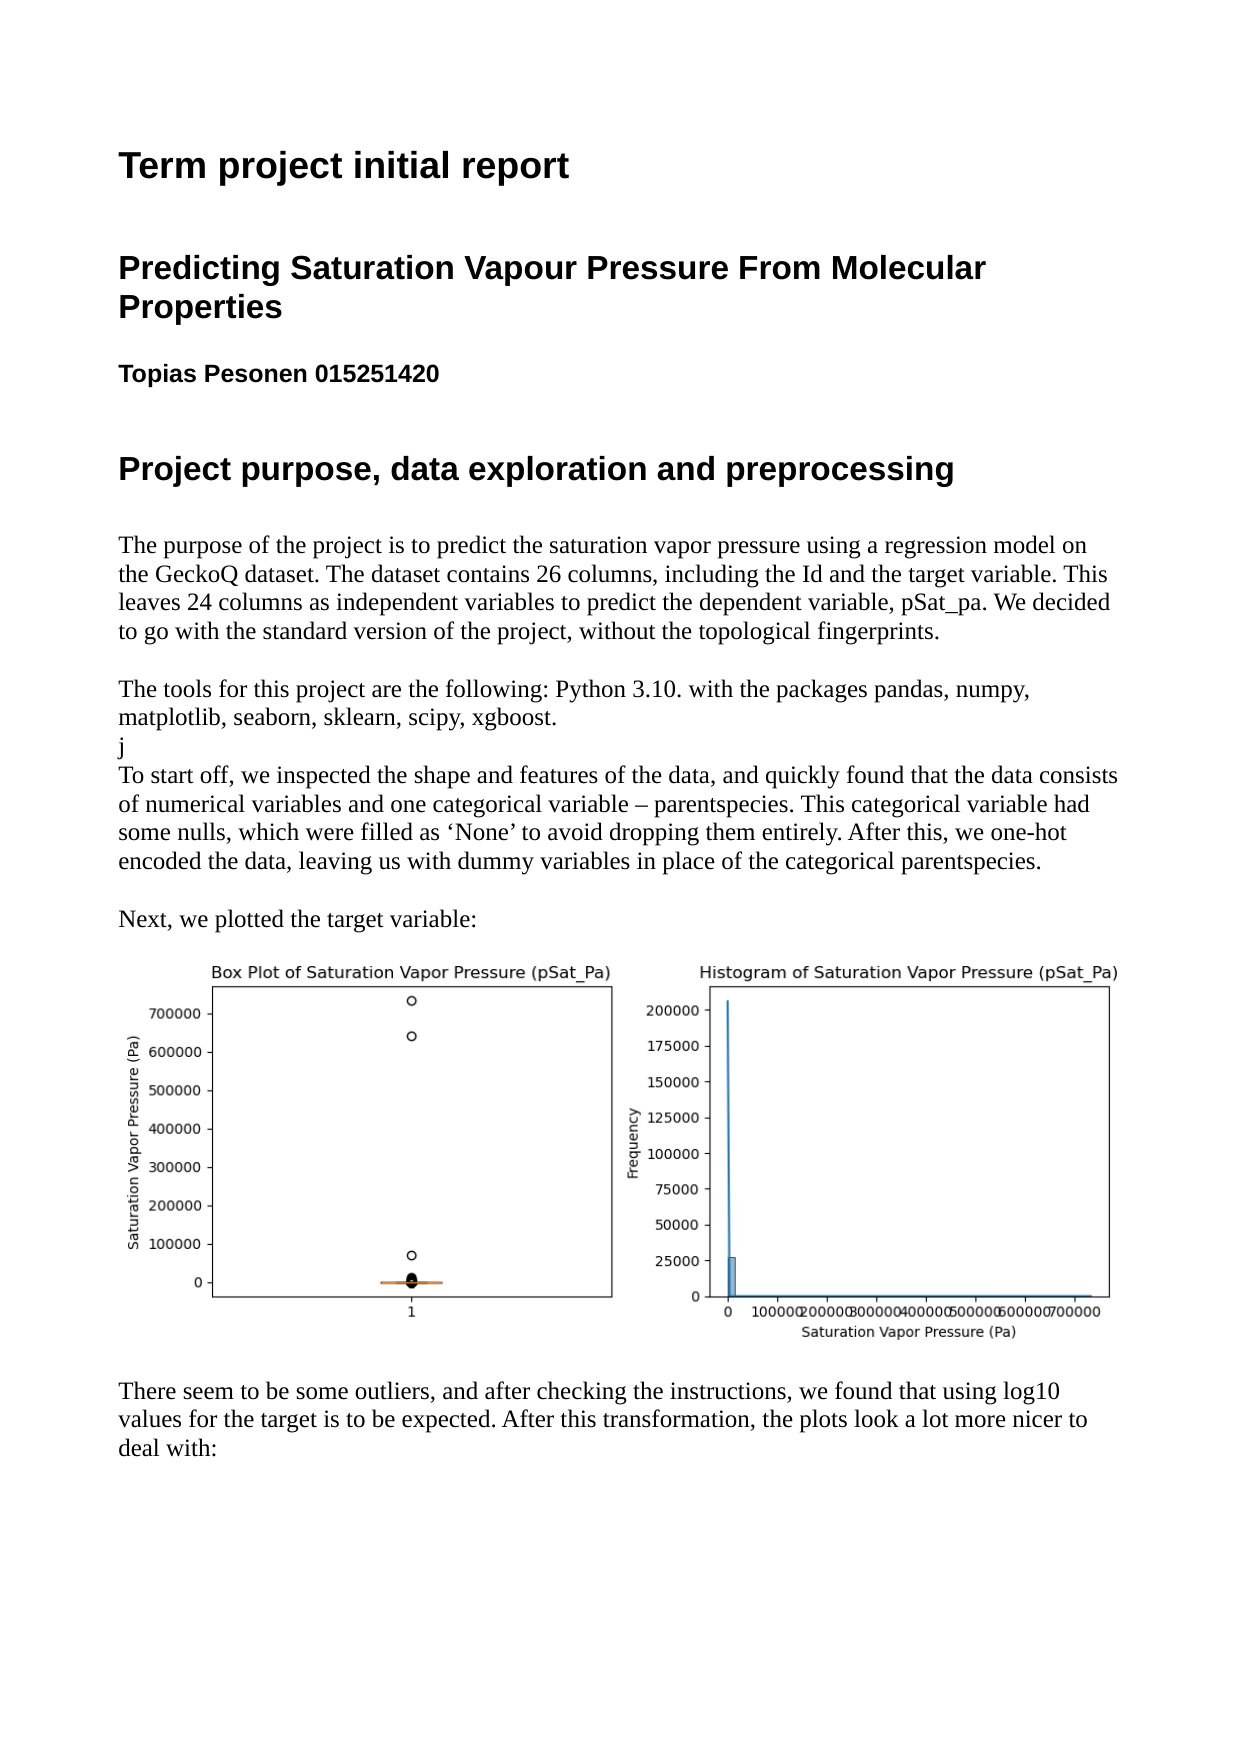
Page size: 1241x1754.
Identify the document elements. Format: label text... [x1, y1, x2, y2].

subtitle Predicting Saturation Vapour Pressure From Molecular Properties [118, 248, 1122, 325]
text There seem to be some outliers, and after checking the instructions, we found that using log10 values for the target is to be expected. After this transformation, the plots look a lot more nicer to deal with: [118, 1376, 1122, 1462]
text Next, we plotted the target variable: [118, 904, 1122, 932]
text The tools for this project are the following: Python 3.10. with the packages pandas, numpy, matplotlib, seaborn, sklearn, scipy, xgboost. [118, 674, 1122, 731]
picture [118, 961, 1123, 1347]
text The purpose of the project is to predict the saturation vapor pressure using a regression model on the GeckoQ dataset. The dataset contains 26 columns, including the Id and the target variable. This leaves 24 columns as independent variables to predict the dependent variable, pSat_pa. We decided to go with the standard version of the project, without the topological fingerprints. [118, 530, 1122, 645]
subtitle Topias Pesonen 015251420 [118, 358, 1122, 387]
text To start off, we inspected the shape and features of the data, and quickly found that the data consists of numerical variables and one categorical variable – parentspecies. This categorical variable had some nulls, which were filled as ‘None’ to avoid dropping them entirely. After this, we one-hot encoded the data, leaving us with dummy variables in place of the categorical parentspecies. [118, 760, 1122, 875]
subtitle Term project initial report [118, 143, 1122, 186]
subtitle Project purpose, data exploration and preprocessing [118, 449, 1122, 488]
text j [118, 731, 1122, 760]
